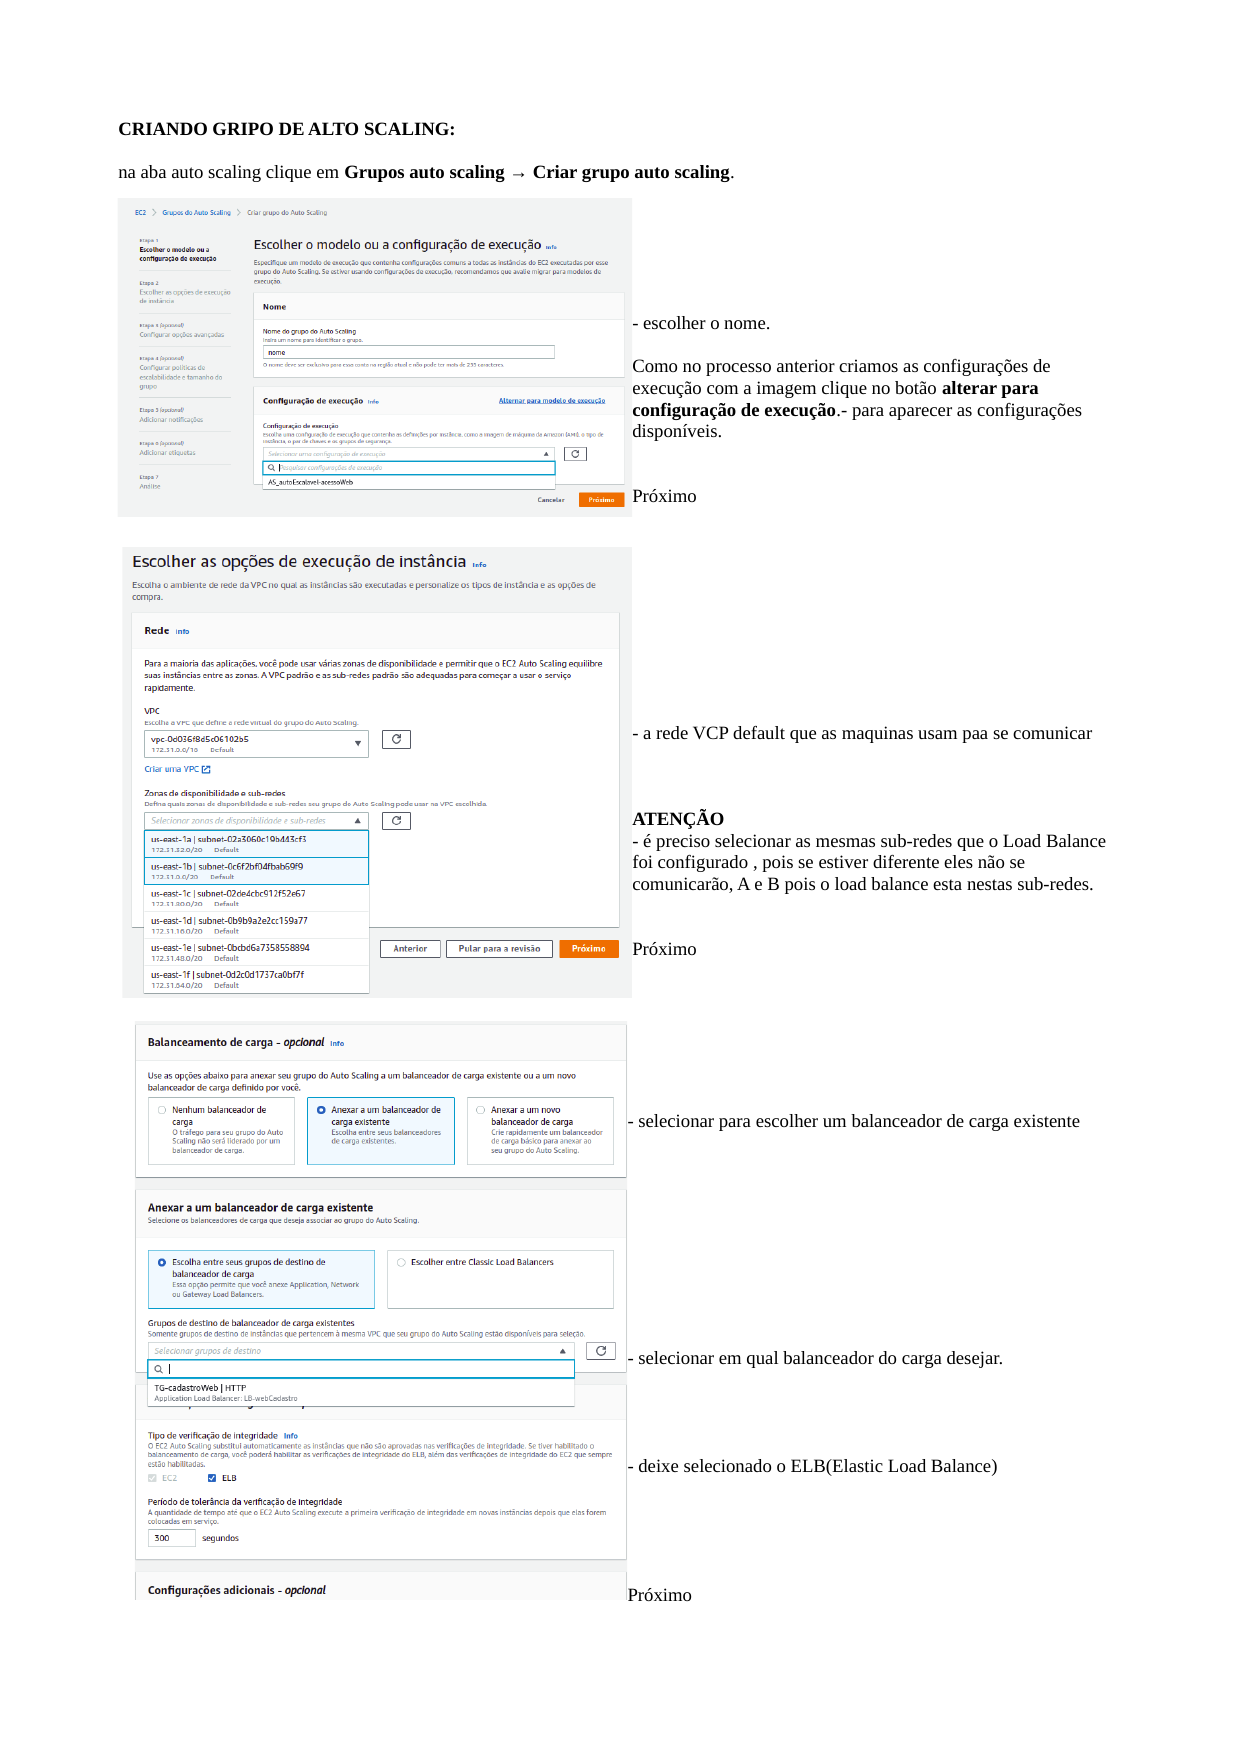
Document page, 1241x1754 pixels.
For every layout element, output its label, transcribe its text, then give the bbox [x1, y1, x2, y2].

text Próximo [632, 937, 1122, 959]
text Próximo [118, 1584, 1122, 1606]
picture [117, 198, 633, 517]
picture [134, 1021, 628, 1600]
picture [122, 547, 632, 998]
text - a rede VCP default que as maquinas usam paa se comunicar [632, 722, 1122, 743]
text na aba auto scaling clique em Grupos auto scaling → Criar grupo auto scaling. [118, 161, 1122, 183]
text - escolher o nome. [633, 312, 1122, 334]
text Próximo [633, 485, 1122, 506]
text - é preciso selecionar as mesmas sub-redes que o Load Balance foi configurado , pois se estiver diferente eles não se comunicarão, A e B pois o load balance esta nestas sub-redes. [632, 830, 1122, 894]
text CRIANDO GRIPO DE ALTO SCALING: [118, 118, 1122, 140]
text - deixe selecionado o ELB(Elastic Load Balance) [628, 1455, 1122, 1477]
text Como no processo anterior criamos as configurações de execução com a imagem clique no botão alterar para configuração de execução.- para aparecer as configurações disponíveis. [633, 355, 1122, 442]
text ATENÇÃO [632, 808, 1122, 830]
text - selecionar em qual balanceador do carga desejar. [628, 1347, 1122, 1369]
text - selecionar para escolher um balanceador de carga existente [628, 1110, 1122, 1132]
